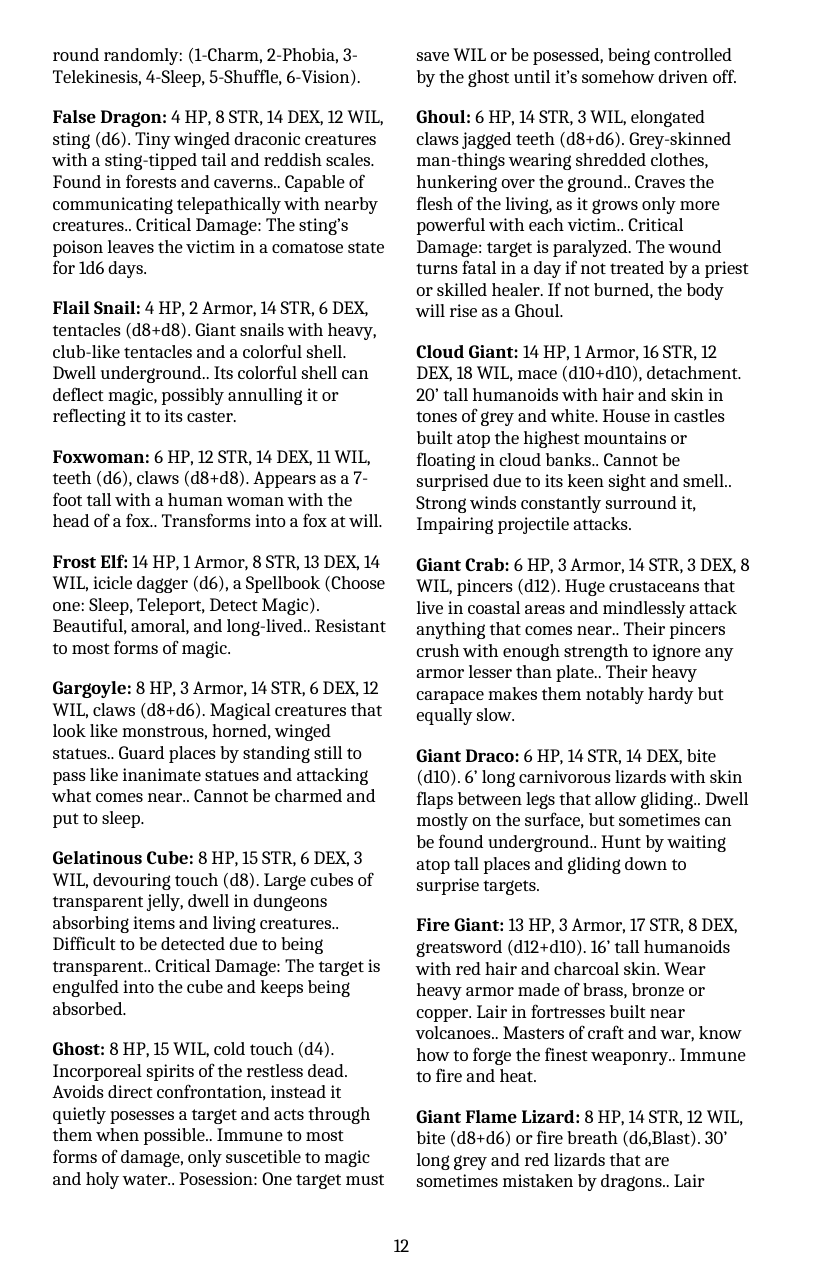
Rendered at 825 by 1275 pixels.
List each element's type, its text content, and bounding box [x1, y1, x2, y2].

text Fire Giant: 13 HP, 3 Armor, 17 STR, 8 DEX, greatsword (d12+d10). 16’ tall humanoids with red hair and charcoal skin. Wear heavy armor made of brass, bronze or copper. Lair in fortresses built near volcanoes.. Masters of craft and war, know how to forge the finest weaponry.. Immune to fire and heat. [416, 915, 750, 1087]
text Flail Snail: 4 HP, 2 Armor, 14 STR, 6 DEX, tentacles (d8+d8). Giant snails with heavy, club-like tentacles and a colorful shell. Dwell underground.. Its colorful shell can deflect magic, possibly annulling it or reflecting it to its caster. [52, 298, 386, 427]
text Frost Elf: 14 HP, 1 Armor, 8 STR, 13 DEX, 14 WIL, icicle dagger (d6), a Spellbook (Choose one: Sleep, Teleport, Detect Magic). Beautiful, amoral, and long-lived.. Resistant to most forms of magic. [52, 551, 386, 659]
text Giant Crab: 6 HP, 3 Armor, 14 STR, 3 DEX, 8 WIL, pincers (d12). Huge crustaceans that live in coastal areas and mindlessly attack anything that comes near.. Their pincers crush with enough strength to ignore any armor lesser than plate.. Their heavy carapace makes them notably hardy but equally slow. [416, 554, 750, 727]
text Ghost: 8 HP, 15 WIL, cold touch (d4). Incorporeal spirits of the restless dead. Avoids direct confrontation, instead it quietly posesses a target and acts through them when possible.. Immune to most forms of damage, only suscetible to magic and holy water.. Posession: One target must [52, 1039, 386, 1190]
text Giant Flame Lizard: 8 HP, 14 STR, 12 WIL, bite (d8+d6) or fire breath (d6,Blast). 30’ long grey and red lizards that are sometimes mistaken by dragons.. Lair [416, 1106, 750, 1192]
text Gargoyle: 8 HP, 3 Armor, 14 STR, 6 DEX, 12 WIL, claws (d8+d6). Magical creatures that look like monstrous, horned, winged statues.. Guard places by standing still to pass like inanimate statues and attacking what comes near.. Cannot be charmed and put to sleep. [52, 678, 386, 829]
text save WIL or be posessed, being controlled by the ghost until it’s somehow driven off. [416, 45, 750, 88]
text Gelatinous Cube: 8 HP, 15 STR, 6 DEX, 3 WIL, devouring touch (d8). Large cubes of transparent jelly, dwell in dungeons absorbing items and living creatures.. Difficult to be detected due to being transparent.. Critical Damage: The target is engulfed into the cube and keeps being absorbed. [52, 847, 386, 1020]
text False Dragon: 4 HP, 8 STR, 14 DEX, 12 WIL, sting (d6). Tiny winged draconic creatures with a sting-tipped tail and reddish scales. Found in forests and caverns.. Capable of communicating telepathically with nearby creatures.. Critical Damage: The sting’s poison leaves the victim in a comatose state for 1d6 days. [52, 107, 386, 279]
text Foxwoman: 6 HP, 12 STR, 14 DEX, 11 WIL, teeth (d6), claws (d8+d8). Appears as a 7-foot tall with a human woman with the head of a fox.. Transforms into a fox at will. [52, 446, 386, 532]
text Cloud Giant: 14 HP, 1 Armor, 16 STR, 12 DEX, 18 WIL, mace (d10+d10), detachment. 20’ tall humanoids with hair and skin in tones of grey and white. House in castles built atop the highest mountains or floating in cloud banks.. Cannot be surprised due to its keen sight and smell.. Strong winds constantly surround it, Impairing projectile attacks. [416, 341, 750, 535]
text Giant Draco: 6 HP, 14 STR, 14 DEX, bite (d10). 6’ long carnivorous lizards with skin flaps between legs that allow gliding.. Dwell mostly on the surface, but sometimes can be found underground.. Hunt by waiting atop tall places and gliding down to surprise targets. [416, 745, 750, 896]
text round randomly: (1-Charm, 2-Phobia, 3-Telekinesis, 4-Sleep, 5-Shuffle, 6-Vision). [52, 45, 386, 88]
text Ghoul: 6 HP, 14 STR, 3 WIL, elongated claws jagged teeth (d8+d6). Grey-skinned man-things wearing shredded clothes, hunkering over the ground.. Craves the flesh of the living, as it grows only more powerful with each victim.. Critical Damage: target is paralyzed. The wound turns fatal in a day if not treated by a priest or skilled healer. If not burned, the body will rise as a Ghoul. [416, 107, 750, 322]
